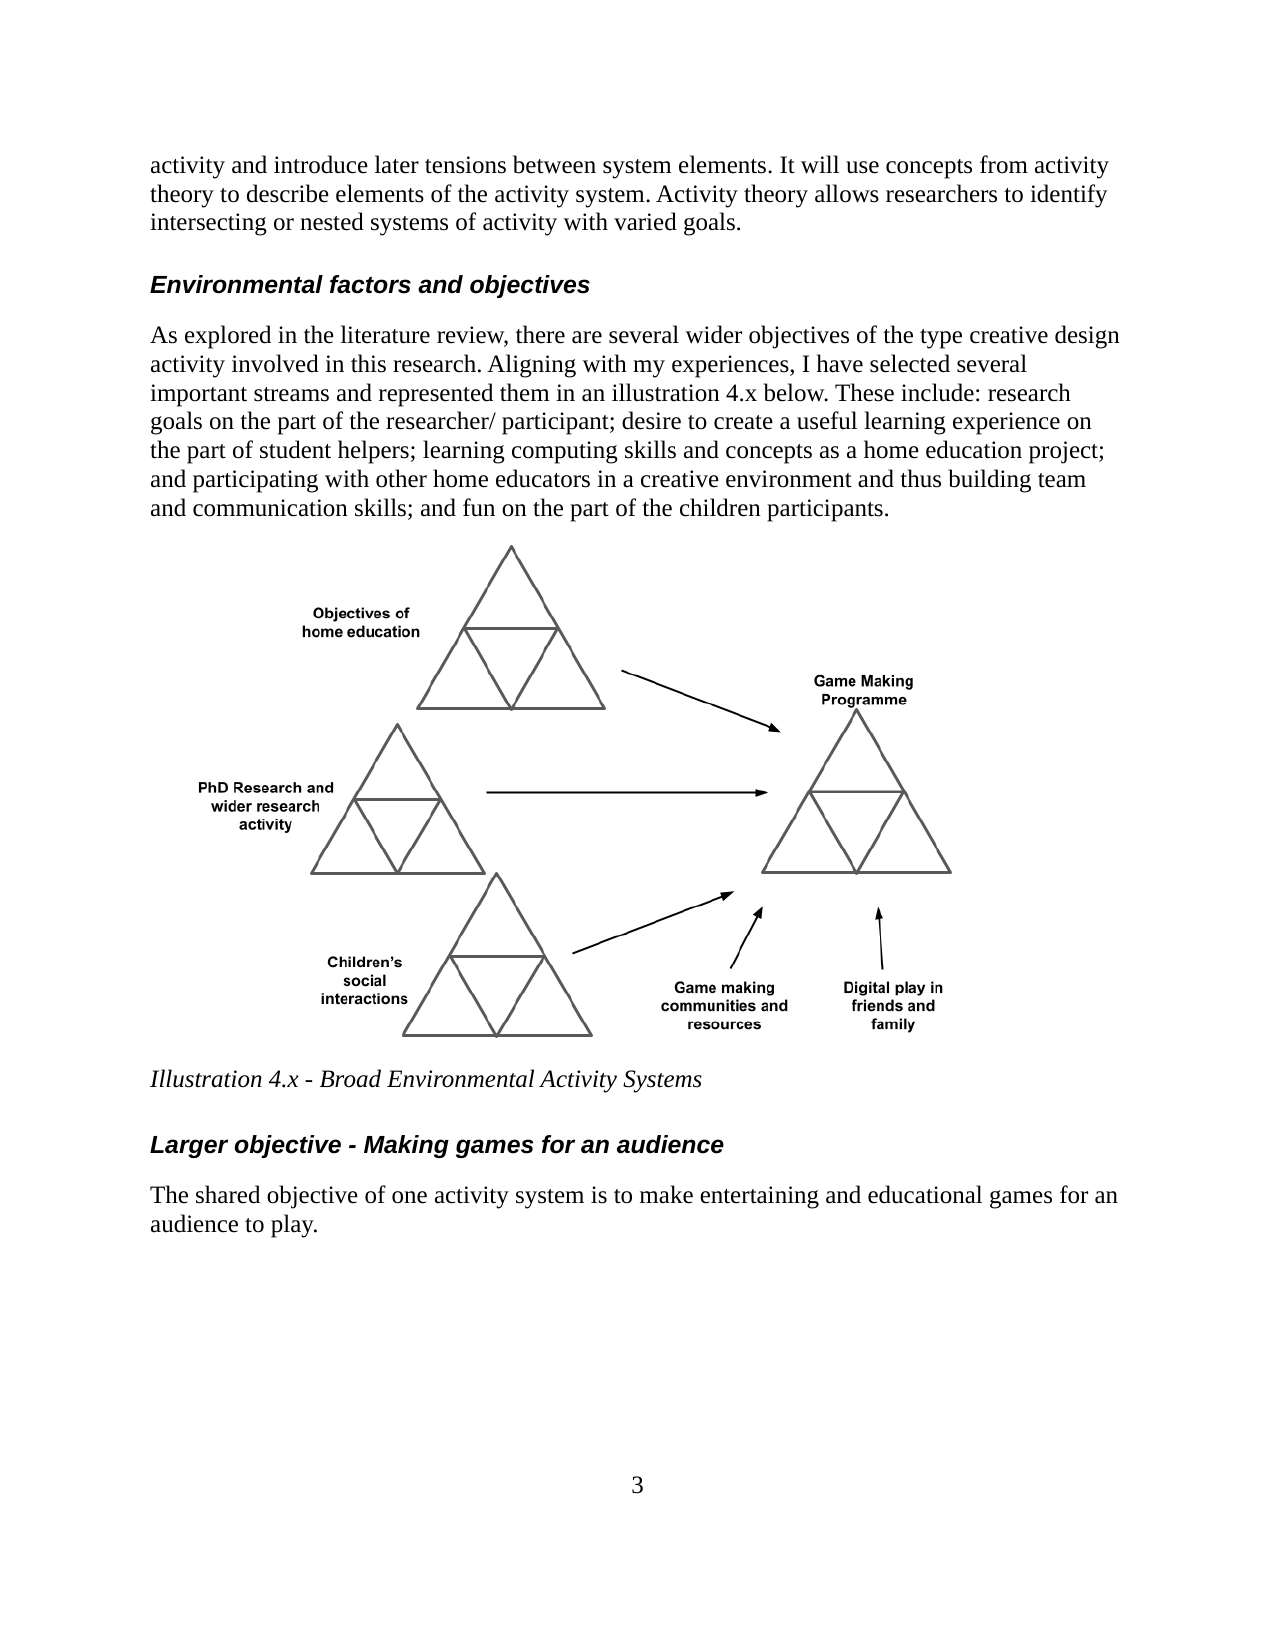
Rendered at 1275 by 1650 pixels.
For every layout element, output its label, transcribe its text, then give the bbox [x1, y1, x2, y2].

picture [150, 530, 1077, 1052]
subtitle Larger objective - Making games for an audience [150, 1130, 1125, 1159]
subtitle Environmental factors and objectives [150, 270, 1125, 299]
text As explored in the literature review, there are several wider objectives of the type creative design activity involved in this research. Aligning with my experiences, I have selected several important streams and represented them in an illustration 4.x below. These include: research goals on the part of the researcher/ participant; desire to create a useful learning experience on the part of student helpers; learning computing skills and concepts as a home education project; and participating with other home educators in a creative environment and thus building team and communication skills; and fun on the part of the children participants. [150, 320, 1125, 521]
text activity and introduce later tensions between system elements. It will use concepts from activity theory to describe elements of the activity system. Activity theory allows researchers to identify intersecting or nested systems of activity with varied goals. [150, 150, 1125, 236]
text The shared objective of one activity system is to make entertaining and educational games for an audience to play. [150, 1180, 1125, 1238]
text Illustration 4.x - Broad Environmental Activity Systems [150, 1064, 1125, 1093]
